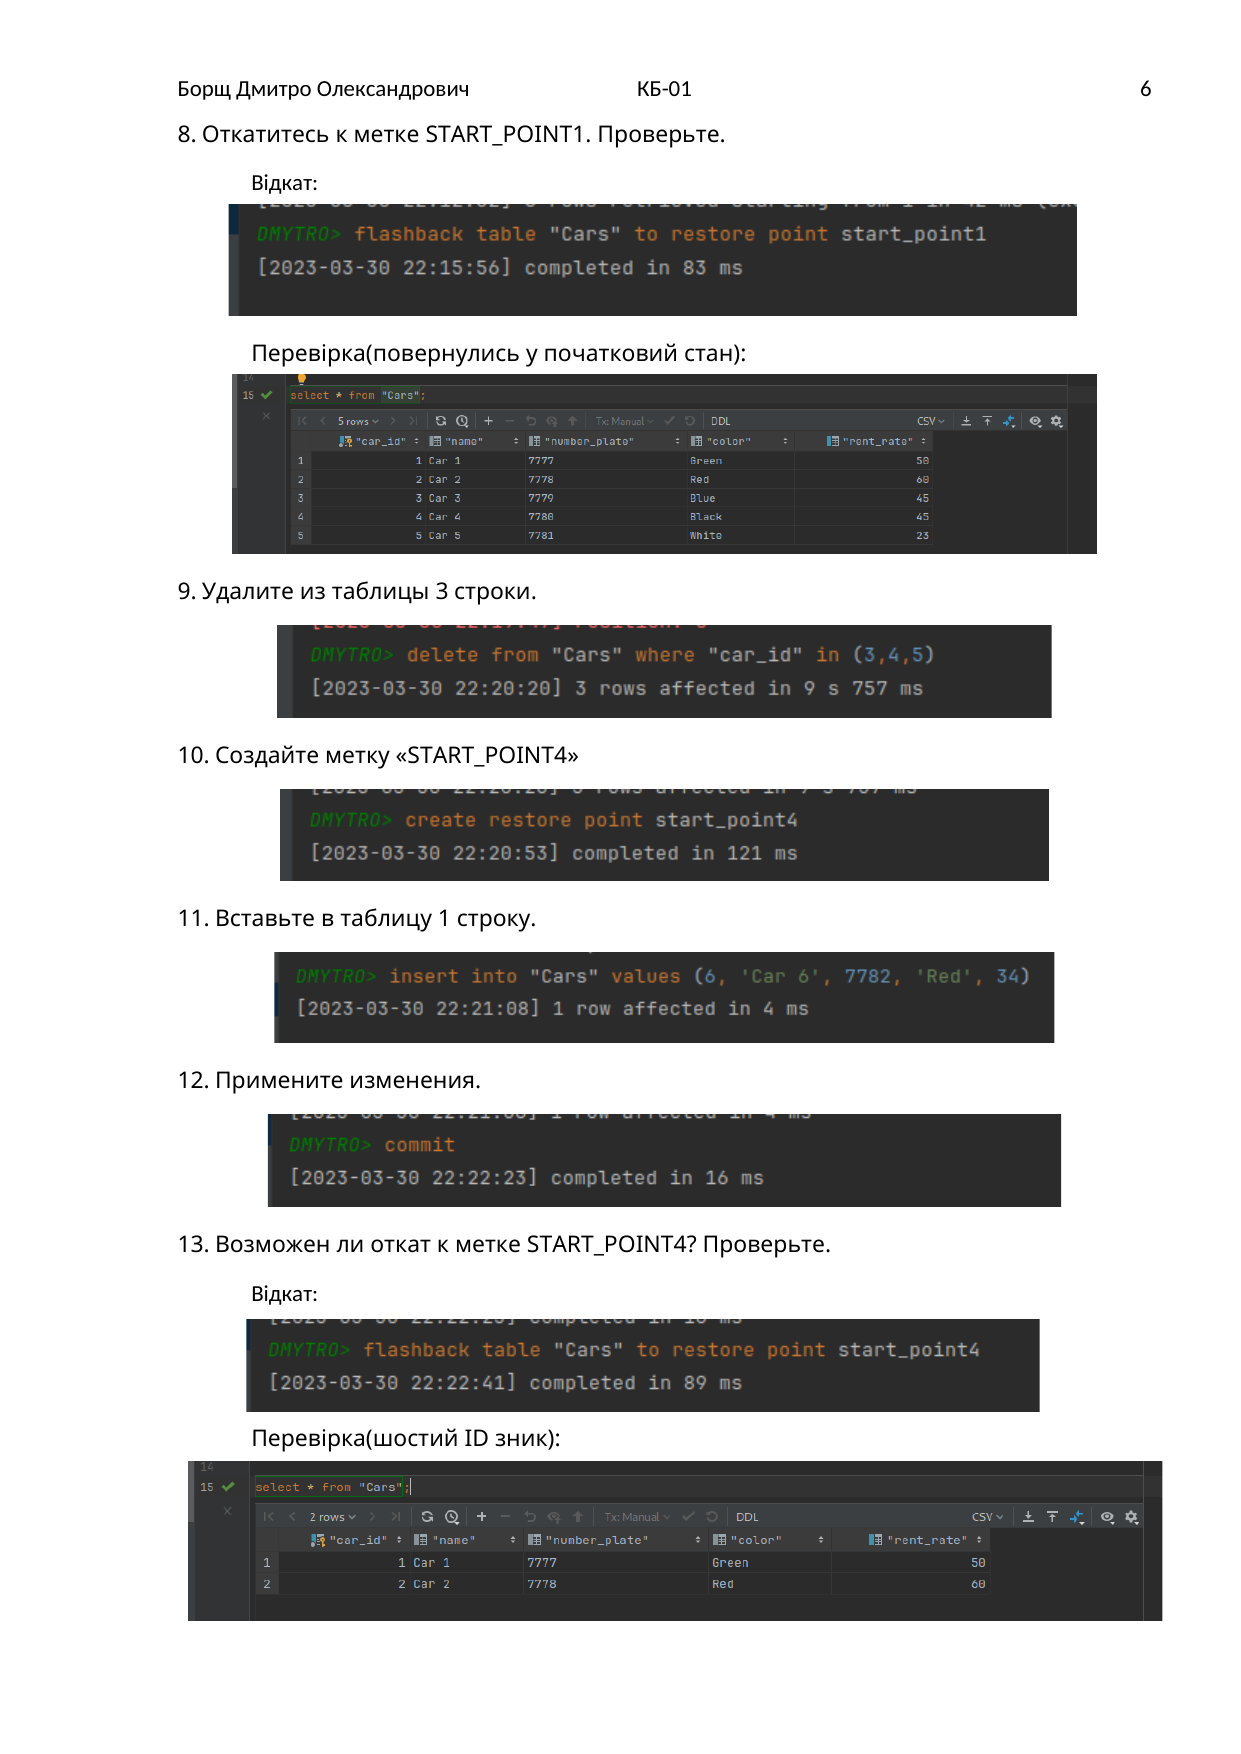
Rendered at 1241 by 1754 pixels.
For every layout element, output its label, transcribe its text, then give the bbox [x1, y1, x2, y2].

text Відкат: [177, 168, 1152, 197]
text 13. Возможен ли откат к метке START_POINT4? Проверьте. [177, 1115, 1152, 1260]
picture [232, 374, 1097, 554]
picture [246, 1319, 1040, 1412]
picture [274, 952, 1055, 1043]
text Відкат: [177, 1279, 1152, 1307]
text 8. Откатитесь к метке START_POINT1. Проверьте. [177, 118, 1152, 149]
text Перевірка(повернулись у початковий стан): [177, 215, 1152, 368]
picture [277, 625, 1052, 718]
text 10. Создайте метку «START_POINT4» [177, 626, 1152, 770]
picture [228, 204, 1077, 316]
text Перевірка(шостий ID зник): [177, 1373, 1152, 1453]
text 12. Примените изменения. [177, 952, 1152, 1096]
picture [280, 789, 1049, 881]
picture [267, 1114, 1062, 1207]
text 9. Удалите из таблицы 3 строки. [177, 387, 1152, 606]
picture [188, 1461, 1163, 1621]
text 11. Вставьте в таблицу 1 строку. [177, 789, 1152, 933]
